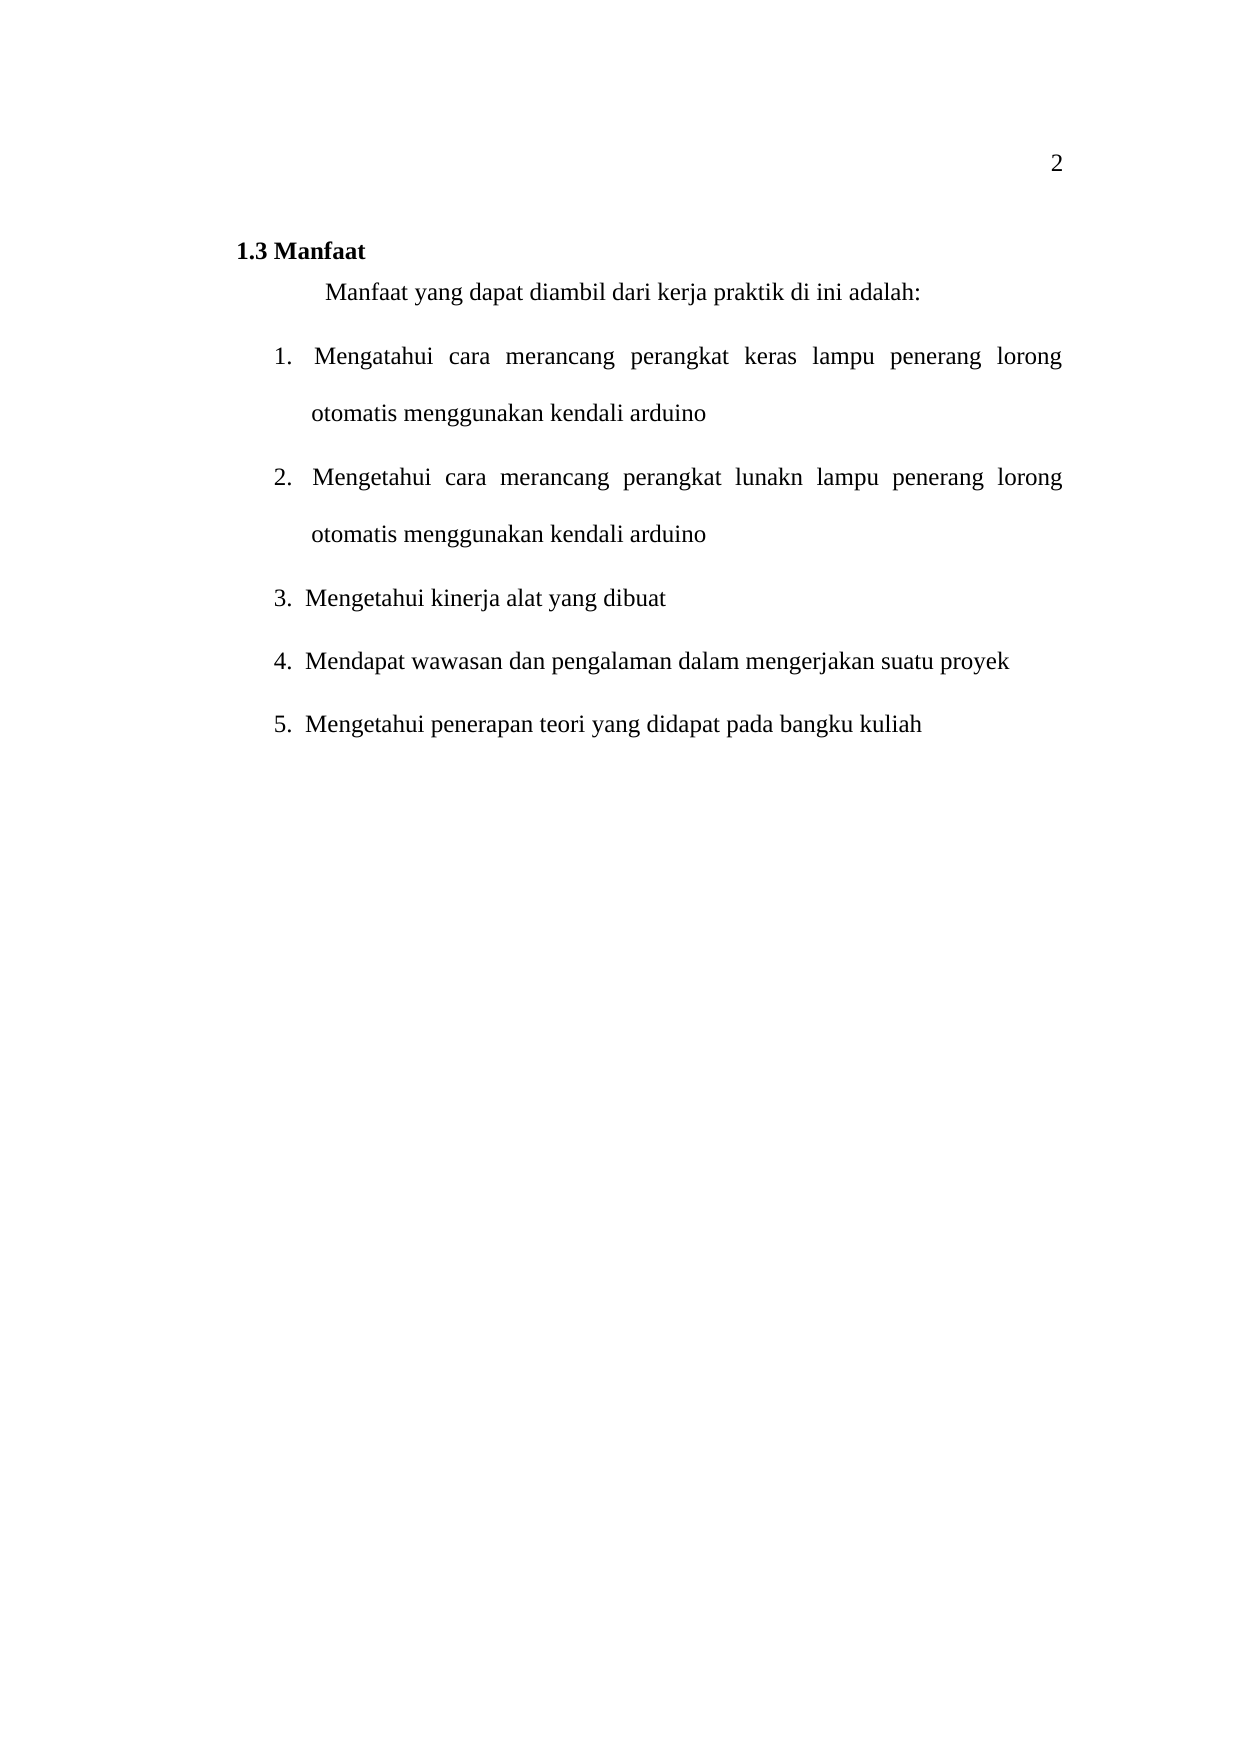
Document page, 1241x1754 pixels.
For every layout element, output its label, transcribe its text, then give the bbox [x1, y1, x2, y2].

subtitle Manfaat [236, 236, 1063, 265]
list Mengetahui kinerja alat yang dibuat [274, 583, 1063, 611]
list Mengatahui cara merancang perangkat keras lampu penerang lorong otomatis menggunakan kendali arduino [274, 341, 1063, 427]
text Manfaat yang dapat diambil dari kerja praktik di ini adalah: [236, 277, 1063, 306]
list Mendapat wawasan dan pengalaman dalam mengerjakan suatu proyek [274, 646, 1063, 675]
list Mengetahui penerapan teori yang didapat pada bangku kuliah [274, 709, 1063, 738]
list Mengetahui cara merancang perangkat lunakn lampu penerang lorong otomatis menggunakan kendali arduino [274, 462, 1063, 548]
